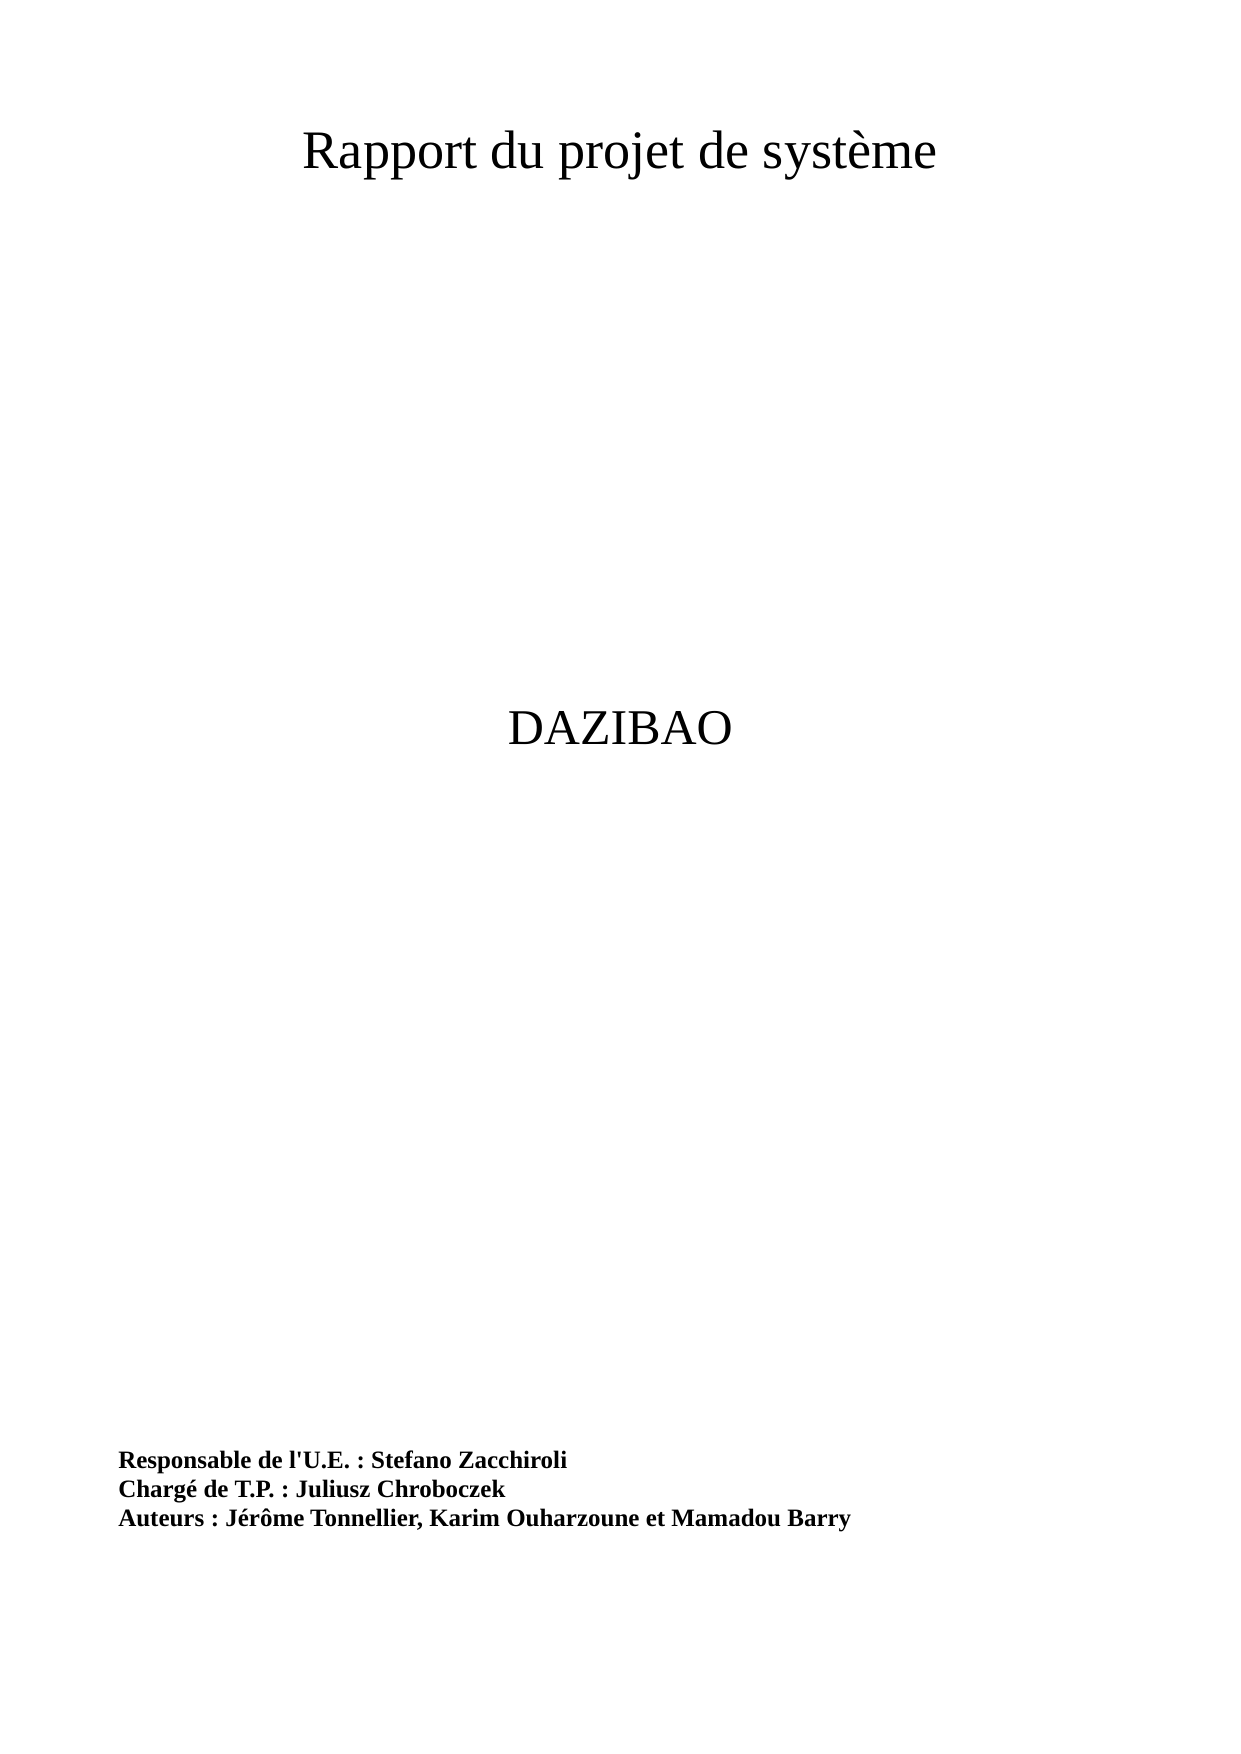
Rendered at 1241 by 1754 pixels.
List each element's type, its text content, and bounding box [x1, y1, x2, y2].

text Chargé de T.P. : Juliusz Chroboczek [118, 1474, 1122, 1503]
text Rapport du projet de système [118, 118, 1122, 180]
text Auteurs : Jérôme Tonnellier, Karim Ouharzoune et Mamadou Barry [118, 1503, 1122, 1532]
text DAZIBAO [118, 698, 1122, 755]
text Responsable de l'U.E. : Stefano Zacchiroli [118, 1445, 1122, 1474]
